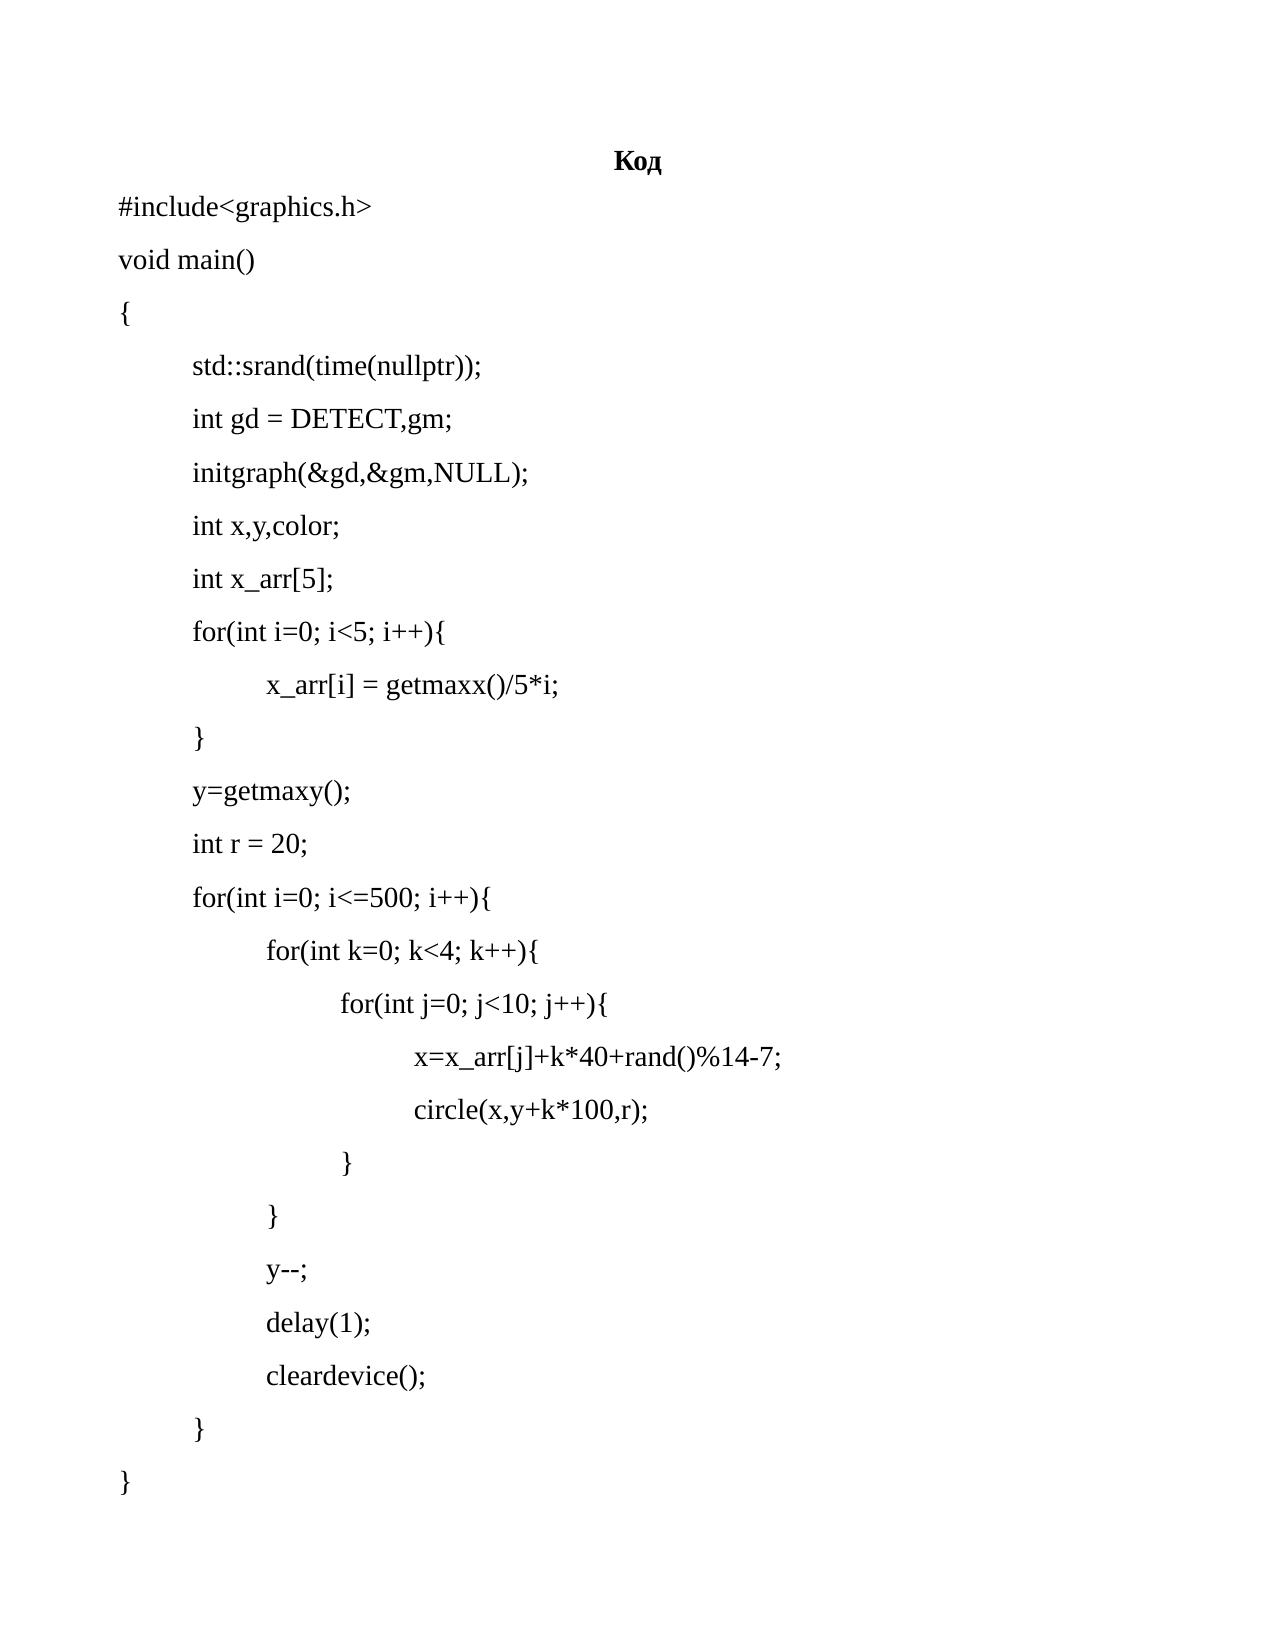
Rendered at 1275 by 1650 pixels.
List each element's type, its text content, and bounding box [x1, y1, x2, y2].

text void main() [118, 242, 1157, 276]
text y--; [118, 1252, 1157, 1285]
text } [118, 1198, 1157, 1232]
text for(int i=0; i<=500; i++){ [118, 880, 1157, 913]
text circle(x,y+k*100,r); [118, 1092, 1157, 1126]
text int r = 20; [118, 827, 1157, 860]
text } [118, 720, 1157, 754]
text int x_arr[5]; [118, 561, 1157, 594]
text int x,y,color; [118, 508, 1157, 541]
text x_arr[i] = getmaxx()/5*i; [118, 667, 1157, 701]
text #include<graphics.h> [118, 189, 1157, 223]
text } [118, 1145, 1157, 1179]
text std::srand(time(nullptr)); [118, 348, 1157, 382]
text initgraph(&gd,&gm,NULL); [118, 455, 1157, 488]
text delay(1); [118, 1305, 1157, 1338]
text cleardevice(); [118, 1358, 1157, 1391]
text } [118, 1411, 1157, 1444]
text x=x_arr[j]+k*40+rand()%14-7; [118, 1039, 1157, 1073]
text y=getmaxy(); [118, 773, 1157, 807]
text int gd = DETECT,gm; [118, 402, 1157, 435]
text for(int k=0; k<4; k++){ [118, 933, 1157, 966]
text for(int i=0; i<5; i++){ [118, 614, 1157, 648]
text for(int j=0; j<10; j++){ [118, 986, 1157, 1019]
text } [118, 1464, 1157, 1498]
subtitle Код [118, 143, 1157, 177]
text { [118, 295, 1157, 329]
